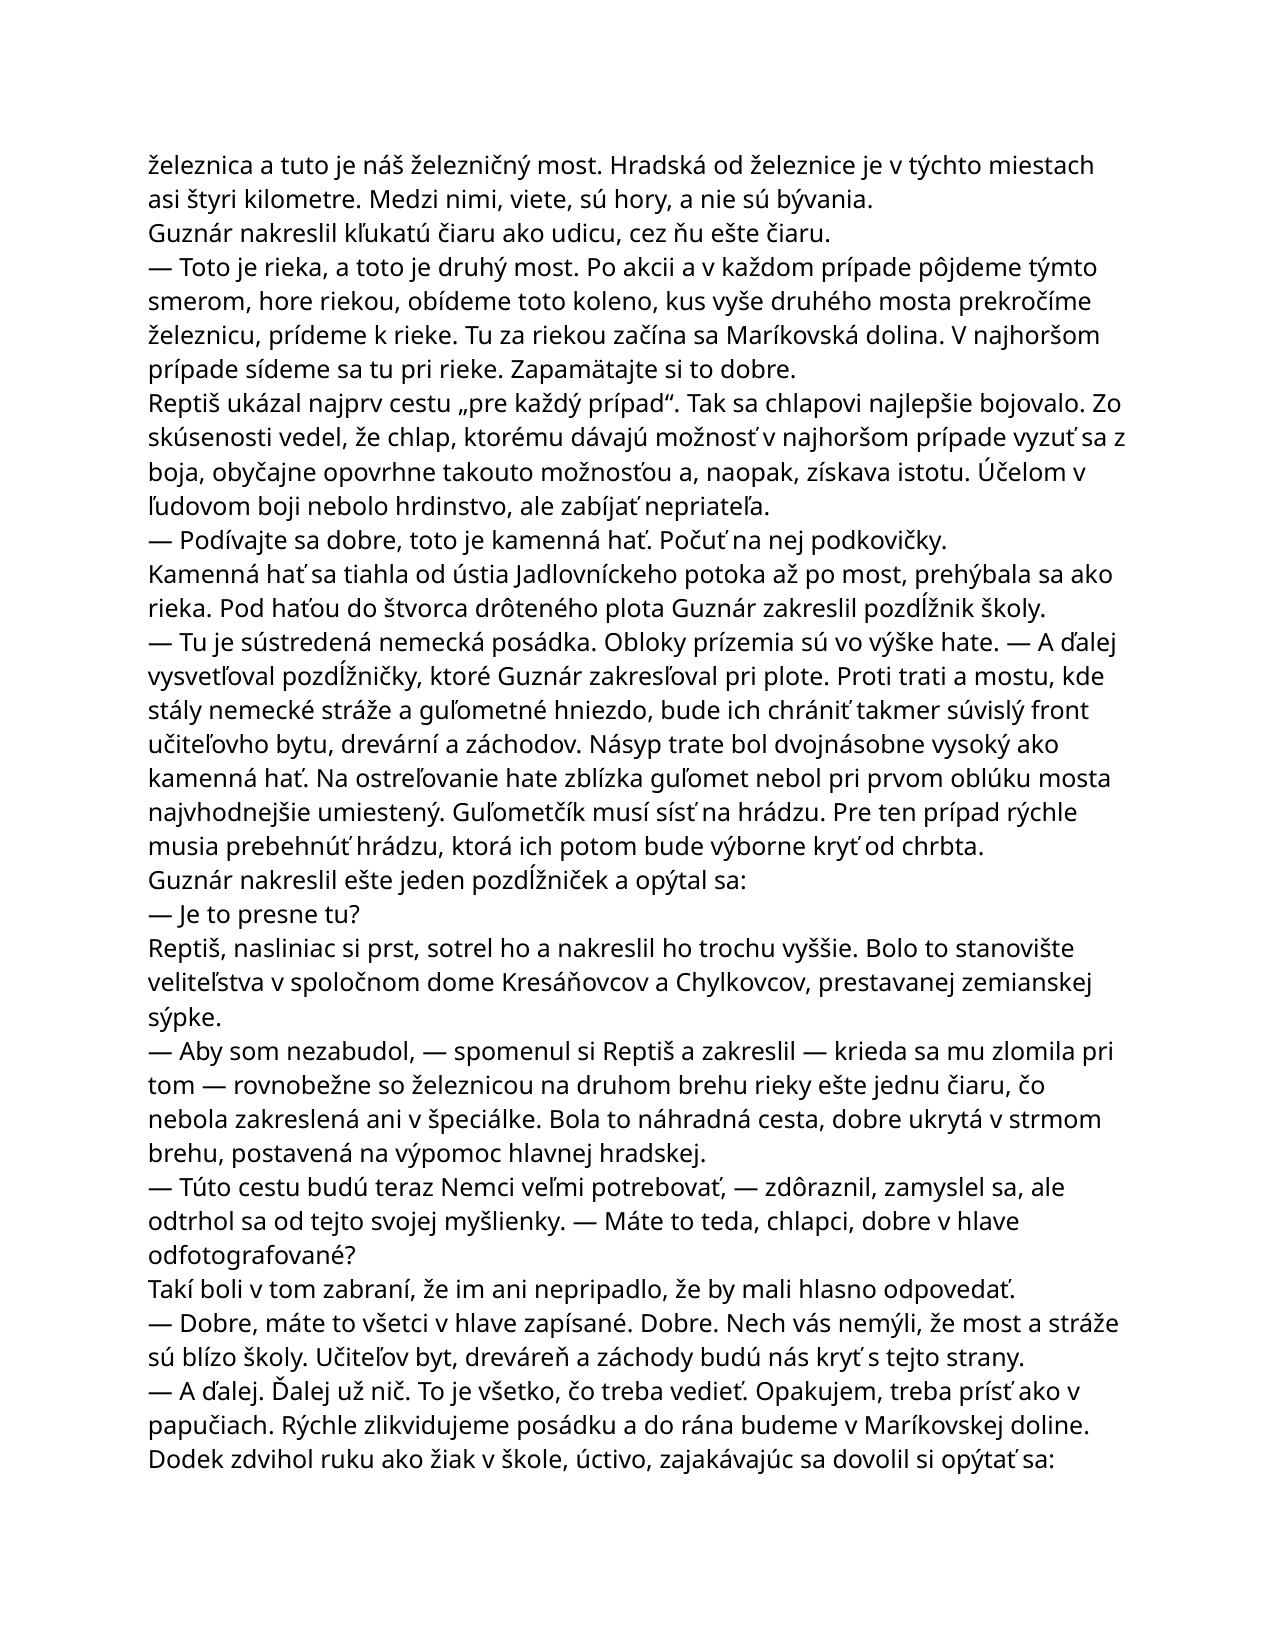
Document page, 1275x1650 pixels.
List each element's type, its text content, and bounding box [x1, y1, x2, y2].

text Takí boli v tom zabraní, že im ani nepripadlo, že by mali hlasno odpovedať. [148, 1272, 1127, 1306]
text železnica a tuto je náš železničný most. Hradská od železnice je v týchto miestach asi štyri kilometre. Medzi nimi, viete, sú hory, a nie sú bývania. [148, 148, 1127, 216]
text — Túto cestu budú teraz Nemci veľmi potrebovať, — zdôraznil, zamyslel sa, ale odtrhol sa od tejto svojej myšlienky. — Máte to teda, chlapci, dobre v hlave odfotografované? [148, 1169, 1127, 1272]
text Reptiš, nasliniac si prst, sotrel ho a nakreslil ho trochu vyššie. Bolo to stanovište veliteľstva v spoločnom dome Kresáňovcov a Chylkovcov, prestavanej zemianskej sýpke. [148, 931, 1127, 1033]
text Guznár nakreslil kľukatú čiaru ako udicu, cez ňu ešte čiaru. [148, 216, 1127, 250]
text — Tu je sústredená nemecká posádka. Obloky prízemia sú vo výške hate. — A ďalej vysvetľoval pozdĺžničky, ktoré Guznár zakresľoval pri plote. Proti trati a mostu, kde stály nemecké stráže a guľometné hniezdo, bude ich chrániť takmer súvislý front učiteľovho bytu, drevární a záchodov. Násyp trate bol dvojnásobne vysoký ako kamenná hať. Na ostreľovanie hate zblízka guľomet nebol pri prvom oblúku mosta najvhodnejšie umiestený. Guľometčík musí sísť na hrádzu. Pre ten prípad rýchle musia prebehnúť hrádzu, ktorá ich potom bude výborne kryť od chrbta. [148, 624, 1127, 863]
text — Toto je rieka, a toto je druhý most. Po akcii a v každom prípade pôjdeme týmto smerom, hore riekou, obídeme toto koleno, kus vyše druhého mosta prekročíme železnicu, prídeme k rieke. Tu za riekou začína sa Maríkovská dolina. V najhoršom prípade sídeme sa tu pri rieke. Zapamätajte si to dobre. [148, 250, 1127, 386]
text Kamenná hať sa tiahla od ústia Jadlovníckeho potoka až po most, prehýbala sa ako rieka. Pod haťou do štvorca drôteného plota Guznár zakreslil pozdĺžnik školy. [148, 556, 1127, 624]
text — A ďalej. Ďalej už nič. To je všetko, čo treba vedieť. Opakujem, treba prísť ako v papučiach. Rýchle zlikvidujeme posádku a do rána budeme v Maríkovskej doline. [148, 1374, 1127, 1442]
text Reptiš ukázal najprv cestu „pre každý prípad“. Tak sa chlapovi najlepšie bojovalo. Zo skúsenosti vedel, že chlap, ktorému dávajú možnosť v najhoršom prípade vyzuť sa z boja, obyčajne opovrhne takouto možnosťou a, naopak, získava istotu. Účelom v ľudovom boji nebolo hrdinstvo, ale zabíjať nepriateľa. [148, 386, 1127, 522]
text — Podívajte sa dobre, toto je kamenná hať. Počuť na nej podkovičky. [148, 522, 1127, 556]
text — Aby som nezabudol, — spomenul si Reptiš a zakreslil — krieda sa mu zlomila pri tom — rovnobežne so železnicou na druhom brehu rieky ešte jednu čiaru, čo nebola zakreslená ani v špeciálke. Bola to náhradná cesta, dobre ukrytá v strmom brehu, postavená na výpomoc hlavnej hradskej. [148, 1033, 1127, 1169]
text Dodek zdvihol ruku ako žiak v škole, úctivo, zajakávajúc sa dovolil si opýtať sa: [148, 1442, 1127, 1476]
text — Je to presne tu? [148, 897, 1127, 931]
text — Dobre, máte to všetci v hlave zapísané. Dobre. Nech vás nemýli, že most a stráže sú blízo školy. Učiteľov byt, dreváreň a záchody budú nás kryť s tejto strany. [148, 1306, 1127, 1374]
text Guznár nakreslil ešte jeden pozdĺžniček a opýtal sa: [148, 863, 1127, 897]
